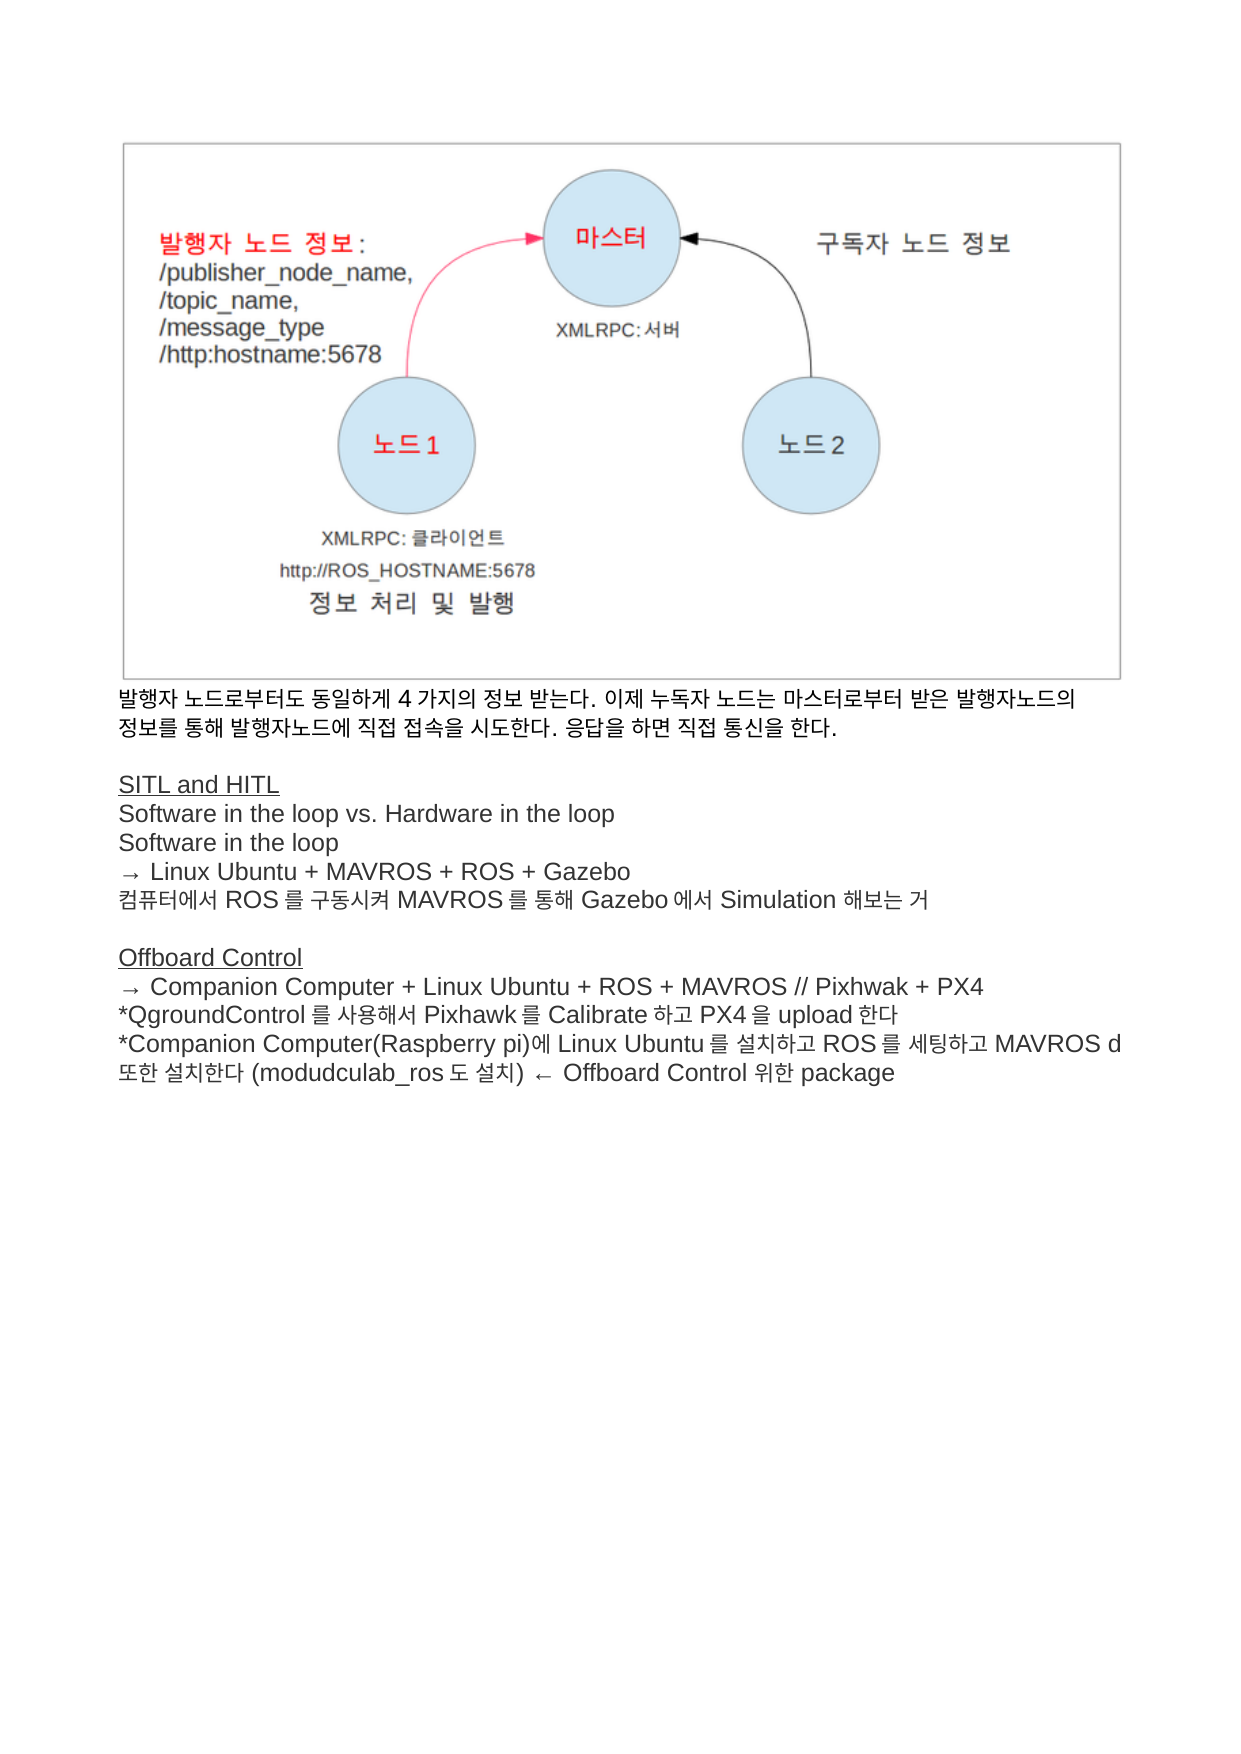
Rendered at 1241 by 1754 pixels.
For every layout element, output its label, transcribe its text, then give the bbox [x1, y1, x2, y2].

text → Companion Computer + Linux Ubuntu + ROS + MAVROS // Pixhwak + PX4 [118, 971, 1122, 1000]
text 발행자 노드로부터도 동일하게 4가지의 정보 받는다. 이제 누독자 노드는 마스터로부터 받은 발행자노드의 정보를 통해 발행자노드에 직접 접속을 시도한다. 응답을 하면 직접 통신을 한다. [118, 118, 1122, 741]
text → Linux Ubuntu + MAVROS + ROS + Gazebo [118, 856, 1122, 885]
text *Companion Computer(Raspberry pi)에 Linux Ubuntu를 설치하고 ROS를 세팅하고 MAVROS d또한 설치한다 (modudculab_ros도 설치) ← Offboard Control 위한 package [118, 1029, 1122, 1086]
text Software in the loop [118, 828, 1122, 856]
picture [119, 138, 1124, 684]
text *QgroundControl를 사용해서 Pixhawk를 Calibrate하고 PX4을 upload한다 [118, 1000, 1122, 1029]
text Software in the loop vs. Hardware in the loop [118, 799, 1122, 828]
text SITL and HITL [118, 770, 1122, 799]
text Offboard Control [118, 943, 1122, 971]
text 컴퓨터에서 ROS를 구동시켜 MAVROS를 통해 Gazebo에서 Simulation 해보는 거 [118, 885, 1122, 914]
